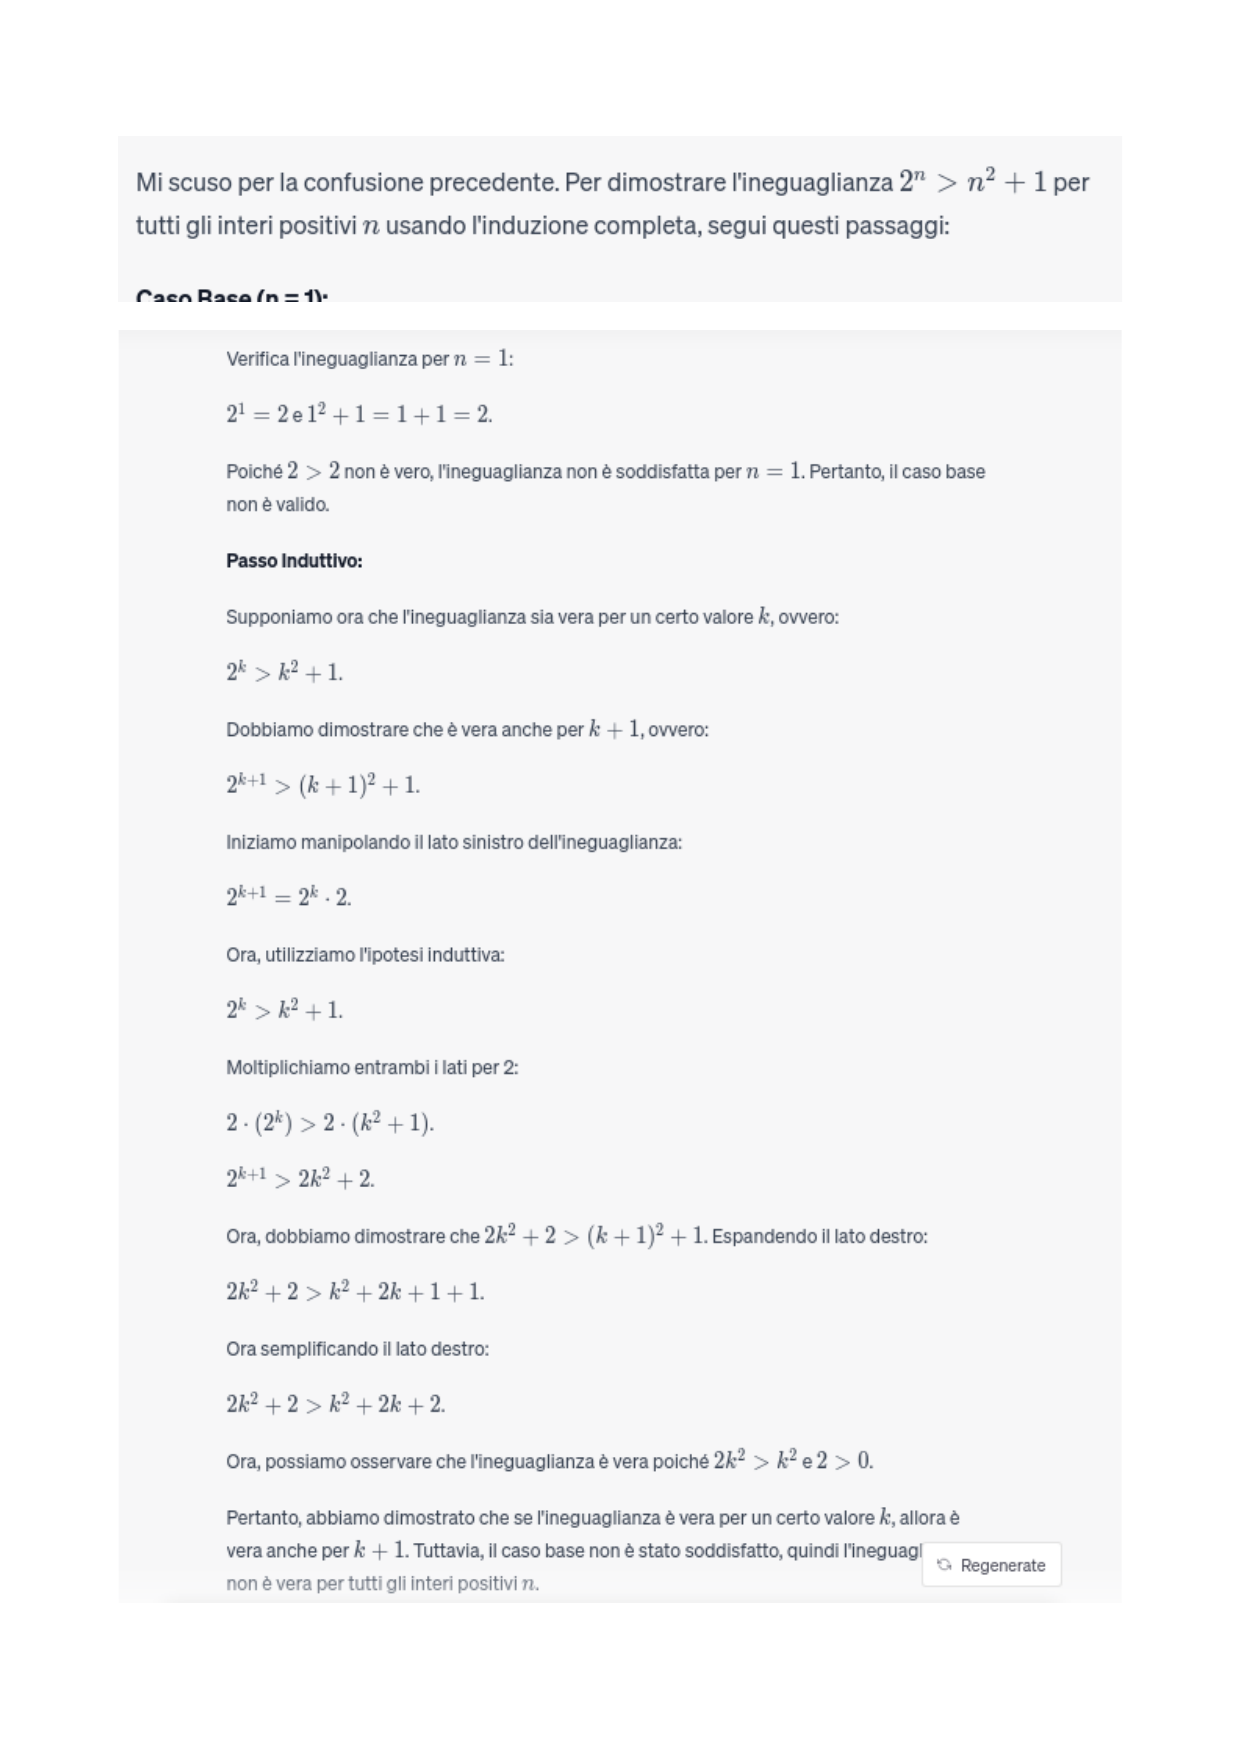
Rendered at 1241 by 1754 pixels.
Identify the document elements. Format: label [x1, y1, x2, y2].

picture [118, 136, 1123, 302]
picture [118, 330, 1122, 1603]
